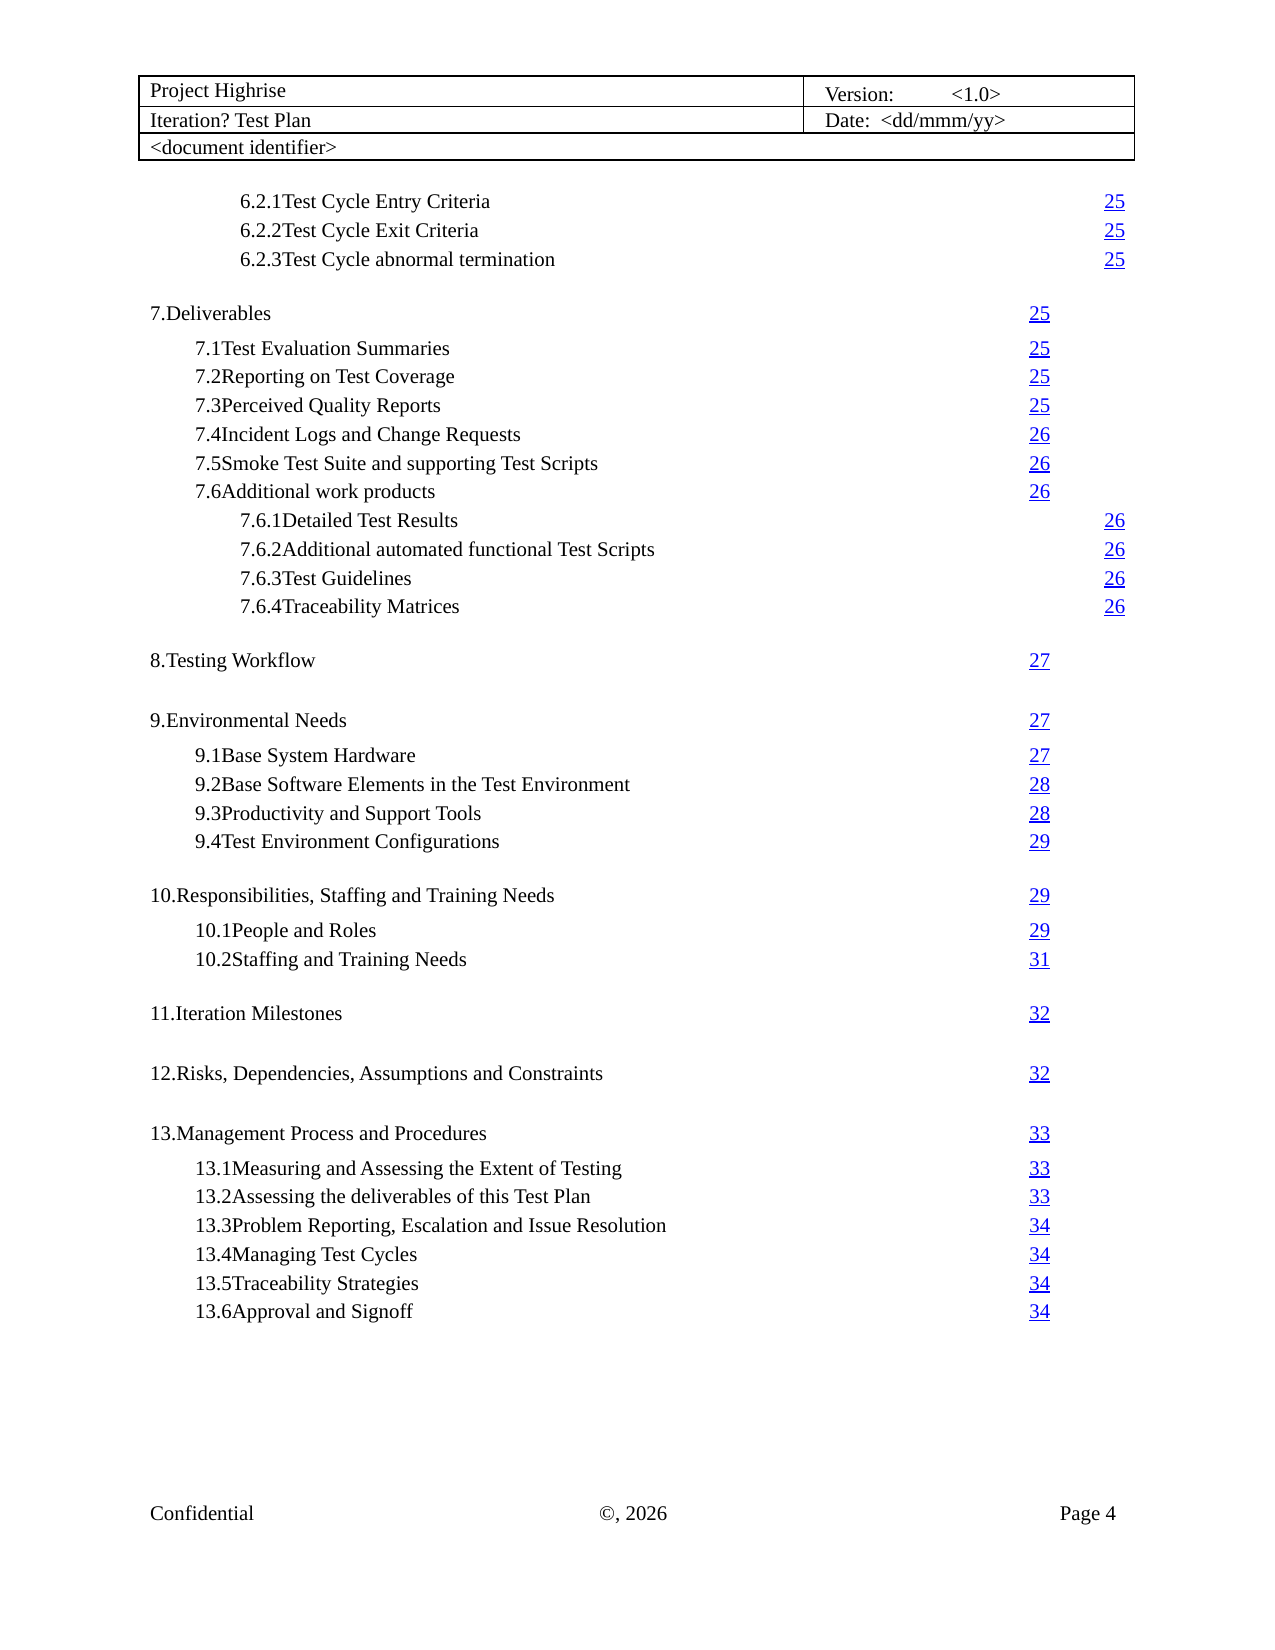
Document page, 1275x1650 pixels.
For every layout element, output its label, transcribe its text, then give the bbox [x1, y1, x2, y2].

text 13. Management Process and Procedures 33 [150, 1117, 1050, 1145]
text 9.3 Productivity and Support Tools 28 [195, 797, 1050, 825]
text 7.6.3 Test Guidelines 26 [240, 562, 1125, 590]
text 13.5 Traceability Strategies 34 [195, 1267, 1050, 1295]
text 6.2.1 Test Cycle Entry Criteria 25 [240, 185, 1125, 214]
text 9.2 Base Software Elements in the Test Environment 28 [195, 768, 1050, 797]
text 6.2.3 Test Cycle abnormal termination 25 [240, 243, 1125, 272]
text 7. Deliverables 25 [150, 297, 1050, 325]
text 11. Iteration Milestones 32 [150, 997, 1050, 1025]
text 10. Responsibilities, Staffing and Training Needs 29 [150, 879, 1050, 908]
text 7.6.4 Traceability Matrices 26 [240, 590, 1125, 619]
text 7.5 Smoke Test Suite and supporting Test Scripts 26 [195, 447, 1050, 475]
text 9.1 Base System Hardware 27 [195, 739, 1050, 768]
text 13.2 Assessing the deliverables of this Test Plan 33 [195, 1180, 1050, 1209]
text 8. Testing Workflow 27 [150, 644, 1050, 673]
text 13.3 Problem Reporting, Escalation and Issue Resolution 34 [195, 1209, 1050, 1238]
text 13.4 Managing Test Cycles 34 [195, 1238, 1050, 1267]
text 13.6 Approval and Signoff 34 [195, 1295, 1050, 1324]
text 9. Environmental Needs 27 [150, 704, 1050, 733]
text 7.2 Reporting on Test Coverage 25 [195, 360, 1050, 389]
text 10.2 Staffing and Training Needs 31 [195, 943, 1050, 972]
text 9.4 Test Environment Configurations 29 [195, 825, 1050, 854]
text 7.1 Test Evaluation Summaries 25 [195, 332, 1050, 360]
text 6.2.2 Test Cycle Exit Criteria 25 [240, 214, 1125, 243]
text 13.1 Measuring and Assessing the Extent of Testing 33 [195, 1152, 1050, 1180]
text 7.6.2 Additional automated functional Test Scripts 26 [240, 533, 1125, 562]
text 10.1 People and Roles 29 [195, 914, 1050, 943]
text 12. Risks, Dependencies, Assumptions and Constraints 32 [150, 1057, 1050, 1085]
text 7.6 Additional work products 26 [195, 475, 1050, 504]
text 7.6.1 Detailed Test Results 26 [240, 504, 1125, 533]
text 7.4 Incident Logs and Change Requests 26 [195, 418, 1050, 447]
text 7.3 Perceived Quality Reports 25 [195, 389, 1050, 418]
